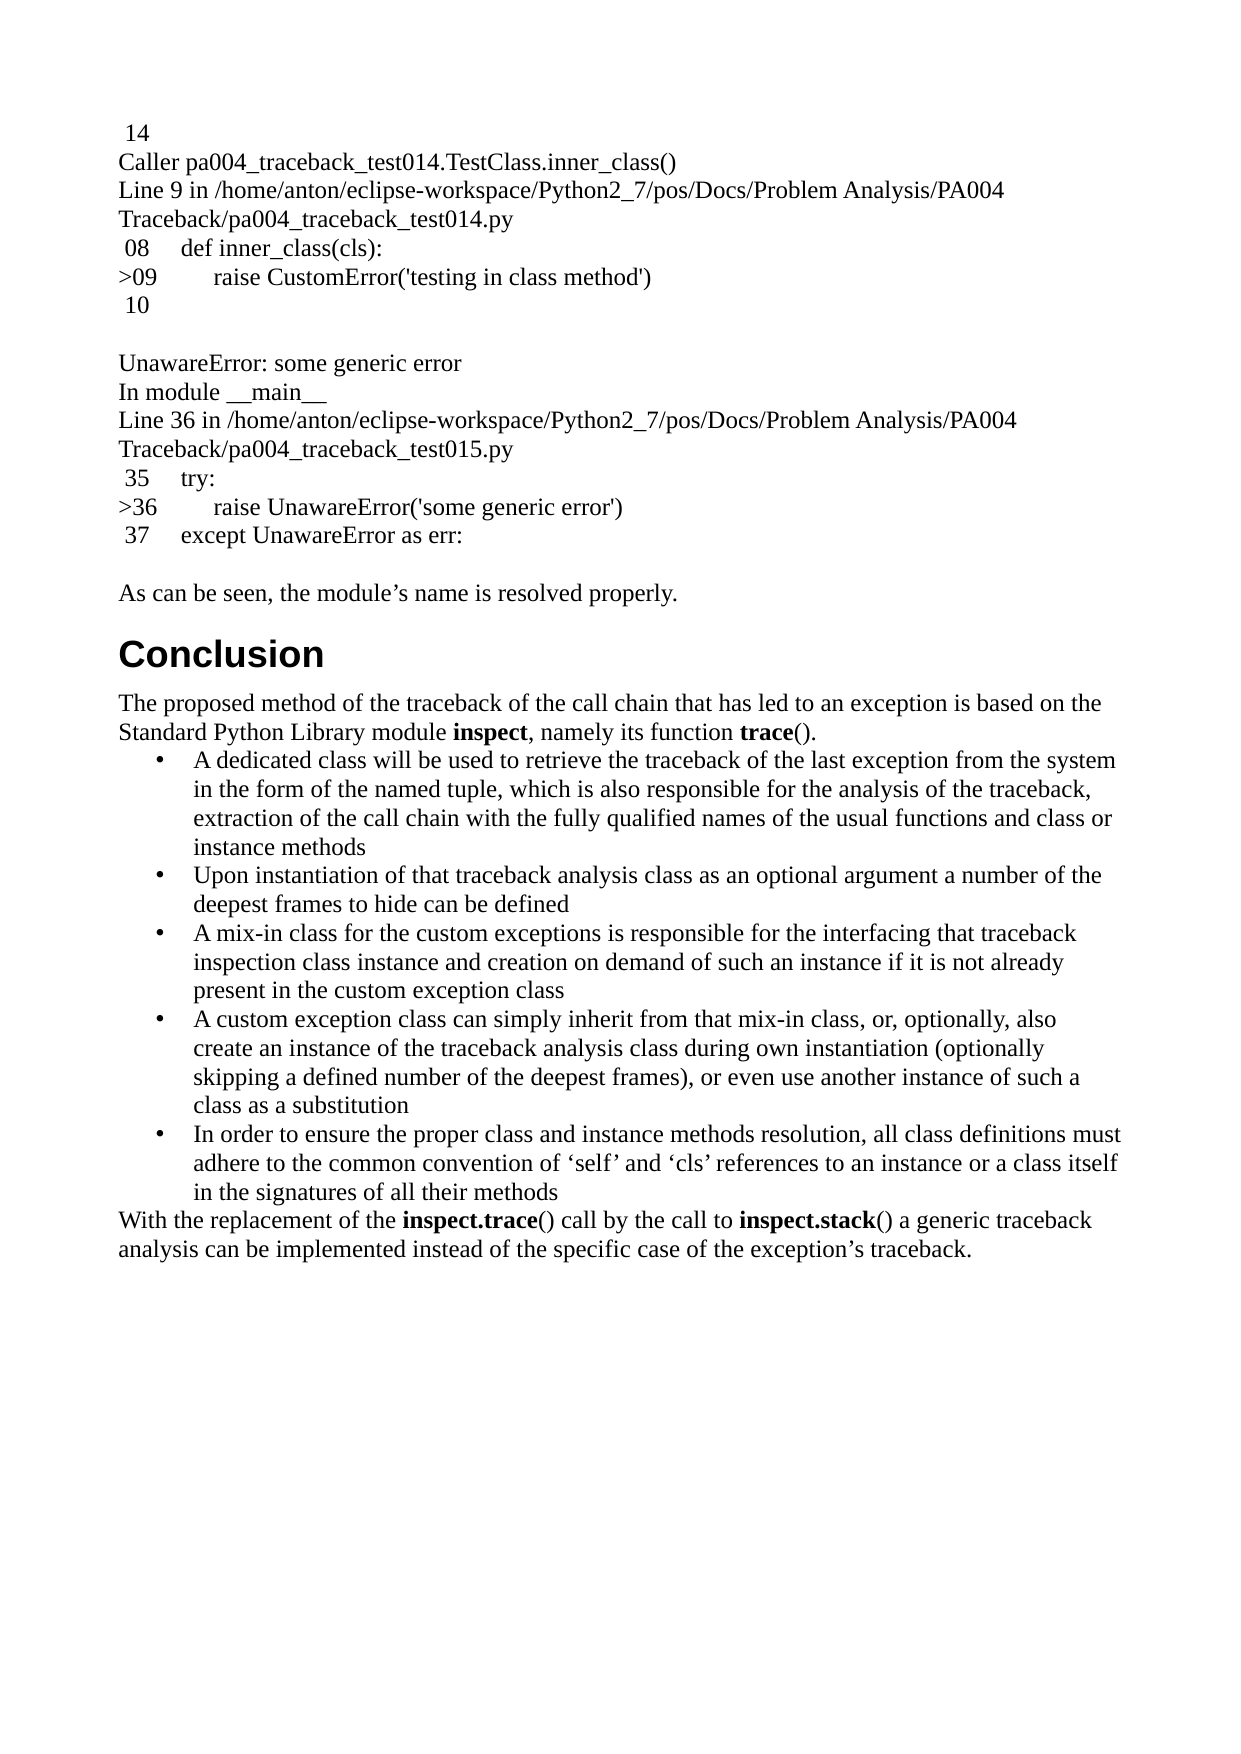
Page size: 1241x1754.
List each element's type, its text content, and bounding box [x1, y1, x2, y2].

list A mix-in class for the custom exceptions is responsible for the interfacing that traceback inspection class instance and creation on demand of such an instance if it is not already present in the custom exception class [156, 918, 1122, 1004]
text Line 9 in /home/anton/eclipse-workspace/Python2_7/pos/Docs/Problem Analysis/PA004 Traceback/pa004_traceback_test014.py [118, 176, 1122, 233]
text Line 36 in /home/anton/eclipse-workspace/Python2_7/pos/Docs/Problem Analysis/PA004 Traceback/pa004_traceback_test015.py [118, 406, 1122, 463]
list A dedicated class will be used to retrieve the traceback of the last exception from the system in the form of the named tuple, which is also responsible for the analysis of the traceback, extraction of the call chain with the fully qualified names of the usual functions and class or instance methods [156, 746, 1122, 861]
text As can be seen, the module’s name is resolved properly. [118, 578, 1122, 607]
text 35 try: [118, 463, 1122, 492]
text Caller pa004_traceback_test014.TestClass.inner_class() [118, 147, 1122, 176]
text The proposed method of the traceback of the call chain that has led to an exception is based on the Standard Python Library module inspect, namely its function trace(). [118, 688, 1122, 746]
list A custom exception class can simply inherit from that mix-in class, or, optionally, also create an instance of the traceback analysis class during own instantiation (optionally skipping a defined number of the deepest frames), or even use another instance of such a class as a substitution [156, 1004, 1122, 1119]
text With the replacement of the inspect.trace() call by the call to inspect.stack() a generic traceback analysis can be implemented instead of the specific case of the exception’s traceback. [118, 1206, 1122, 1263]
list In order to ensure the proper class and instance methods resolution, all class definitions must adhere to the common convention of ‘self’ and ‘cls’ references to an instance or a class itself in the signatures of all their methods [156, 1119, 1122, 1206]
text >09 raise CustomError('testing in class method') [118, 262, 1122, 291]
text In module __main__ [118, 377, 1122, 406]
text 14 [118, 118, 1122, 147]
text 10 [118, 291, 1122, 319]
text UnawareError: some generic error [118, 348, 1122, 377]
subtitle Conclusion [118, 632, 1122, 676]
text 37 except UnawareError as err: [118, 521, 1122, 549]
list Upon instantiation of that traceback analysis class as an optional argument a number of the deepest frames to hide can be defined [156, 861, 1122, 918]
text 08 def inner_class(cls): [118, 233, 1122, 262]
text >36 raise UnawareError('some generic error') [118, 492, 1122, 521]
